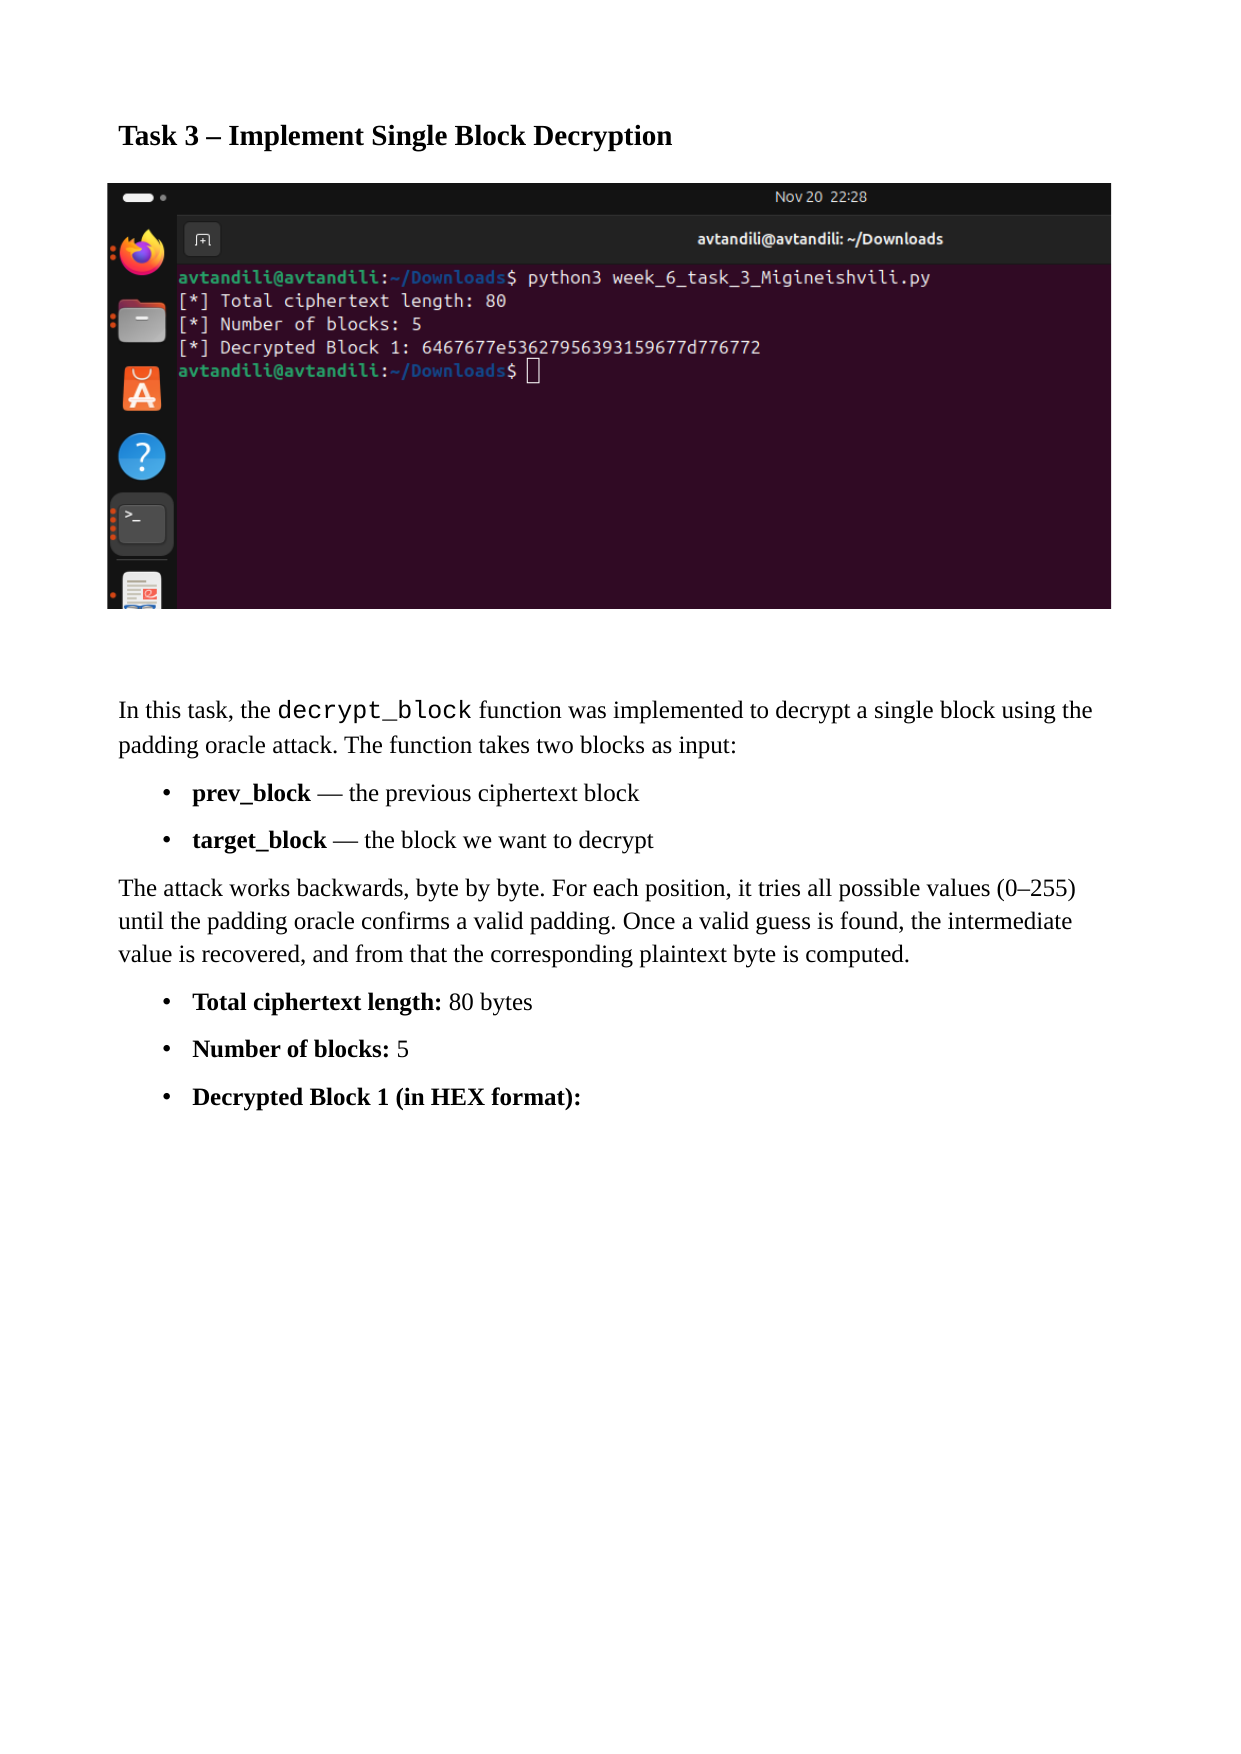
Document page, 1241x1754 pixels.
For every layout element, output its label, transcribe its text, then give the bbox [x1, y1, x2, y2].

text In this task, the decrypt_block function was implemented to decrypt a single block using the padding oracle attack. The function takes two blocks as input: [118, 695, 1122, 759]
list prev_block — the previous ciphertext block [162, 778, 1122, 807]
list target_block — the block we want to decrypt [162, 826, 1122, 854]
picture [107, 183, 1112, 609]
list Number of blocks: 5 [162, 1034, 1122, 1063]
text The attack works backwards, byte by byte. For each position, it tries all possible values (0–255) until the padding oracle confirms a valid padding. Once a valid guess is found, the intermediate value is recovered, and from that the corresponding plaintext byte is computed. [118, 873, 1122, 968]
subtitle Task 3 – Implement Single Block Decryption [118, 118, 1122, 152]
list Decrypted Block 1 (in HEX format): [162, 1082, 1122, 1111]
list Total ciphertext length: 80 bytes [162, 987, 1122, 1016]
